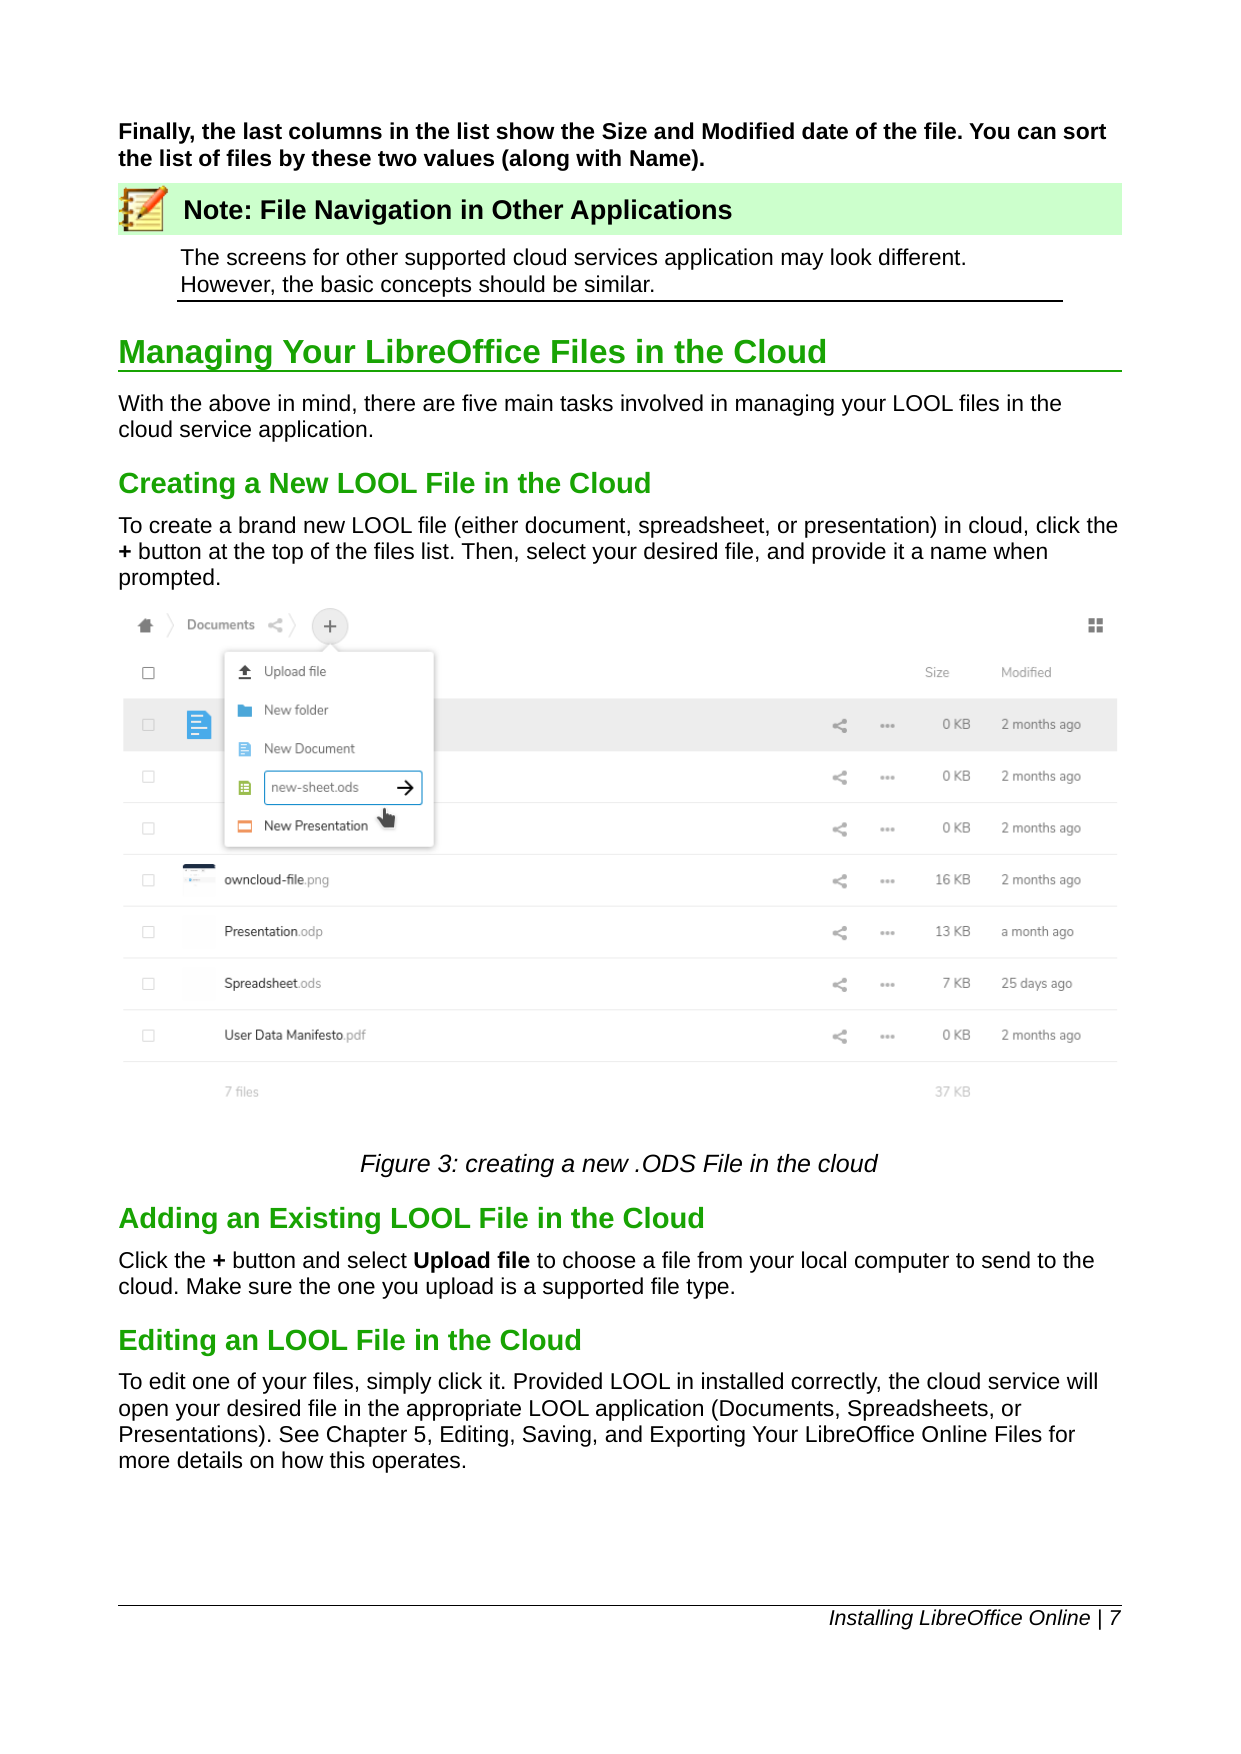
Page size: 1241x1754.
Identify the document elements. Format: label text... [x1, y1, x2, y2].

text Finally, the last columns in the list show the Size and Modified date of the file. You can sort the list of files by these two values (along with Name). [118, 118, 1122, 171]
text With the above in mind, there are five main tasks involved in managing your LOOL files in the cloud service application. [118, 390, 1122, 443]
text Figure 3: creating a new .ODS File in the cloud [118, 603, 1122, 1178]
subtitle Editing an LOOL File in the Cloud [118, 1323, 1122, 1357]
text To create a brand new LOOL file (either document, spreadsheet, or presentation) in cloud, click the + button at the top of the files list. Then, select your desired file, and provide it a name when prompted. [118, 512, 1122, 591]
subtitle Note: File Navigation in Other Applications [118, 183, 1122, 235]
subtitle Adding an Existing LOOL File in the Cloud [118, 1201, 1122, 1235]
text The screens for other supported cloud services application may look different. However, the basic concepts should be similar. [177, 241, 1063, 300]
picture [123, 603, 1118, 1121]
text Click the + button and select Upload file to choose a file from your local computer to send to the cloud. Make sure the one you upload is a supported file type. [118, 1247, 1122, 1299]
text To edit one of your files, simply click it. Provided LOOL in installed correctly, the cloud service will open your desired file in the appropriate LOOL application (Documents, Spreadsheets, or Presentations). See Chapter 5, Editing, Saving, and Exporting Your LibreOffice Online Files for more details on how this operates. [118, 1368, 1122, 1474]
subtitle Creating a New LOOL File in the Cloud [118, 466, 1122, 500]
subtitle Managing Your LibreOffice Files in the Cloud [118, 332, 1122, 370]
picture [119, 184, 170, 235]
